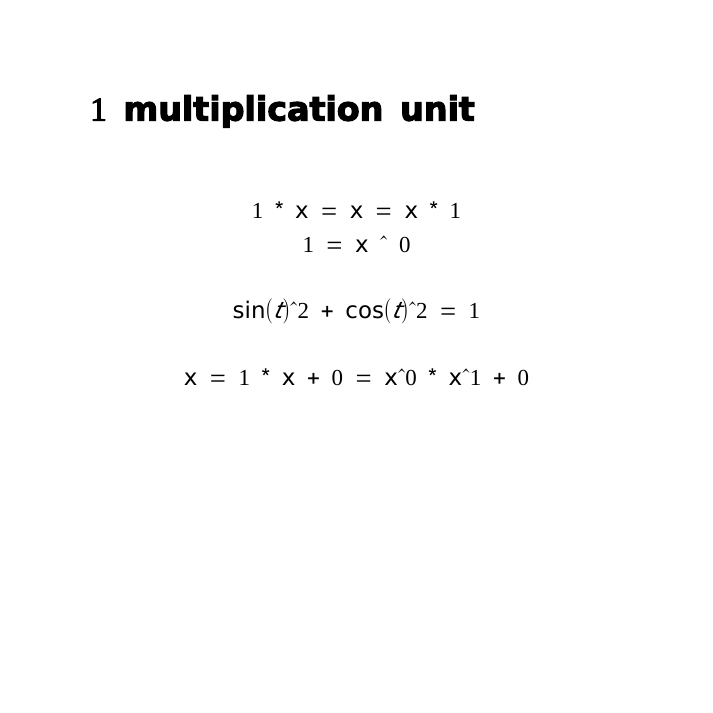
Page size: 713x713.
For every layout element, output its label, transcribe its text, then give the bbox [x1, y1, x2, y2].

subtitle 1 multiplication unit [90, 97, 622, 128]
text x = 1 * x + 0 = x^0 * x^1 + 0 [90, 369, 622, 390]
text 1 * x = x = x * 1 [90, 203, 622, 223]
text sin(t)^2 + cos(t)^2 = 1 [90, 303, 622, 323]
text 1 = x ^ 0 [90, 236, 622, 257]
